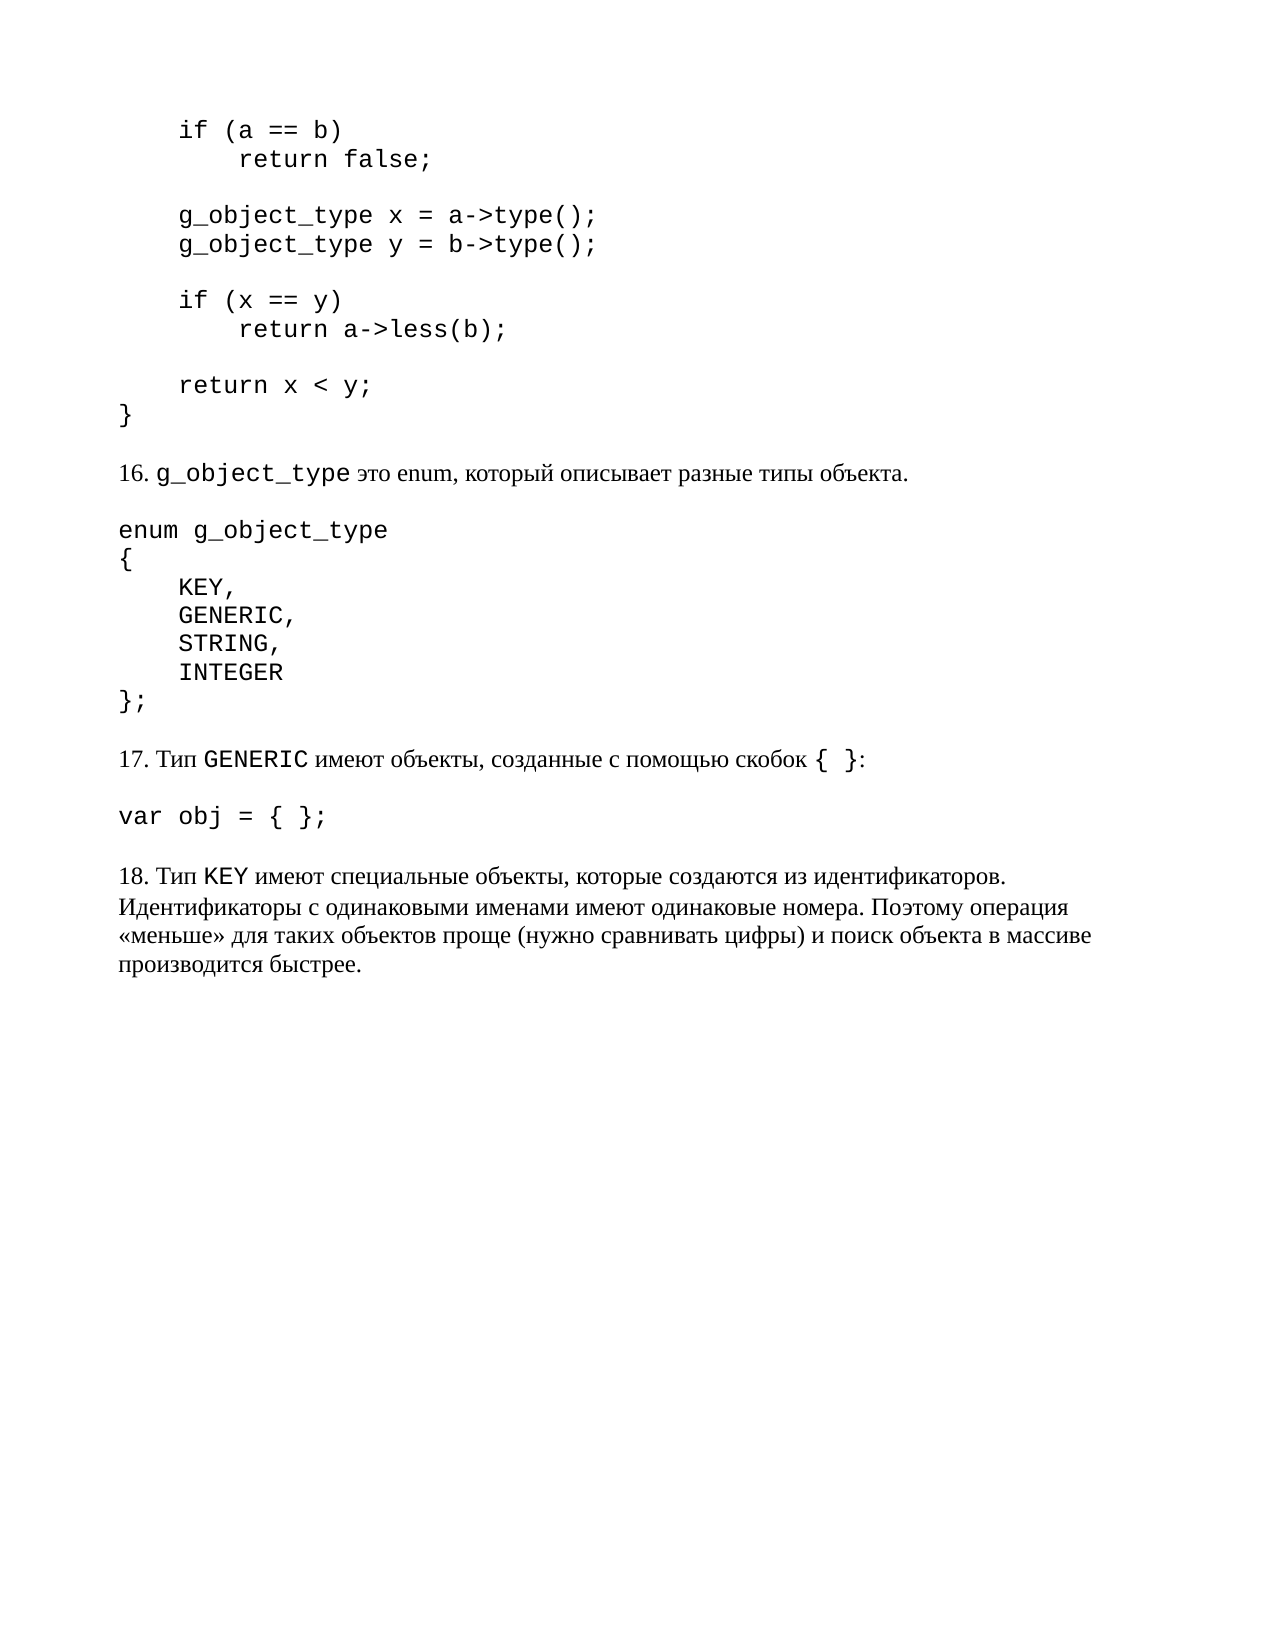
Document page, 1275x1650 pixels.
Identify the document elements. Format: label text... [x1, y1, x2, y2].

text return false; [118, 146, 1157, 175]
text g_object_type x = a->type(); [118, 203, 1157, 231]
text INTEGER [118, 659, 1157, 688]
text return a->less(b); [118, 316, 1157, 345]
text 17. Тип GENERIC имеют объекты, созданные с помощью скобок { }: [118, 744, 1157, 775]
text Идентификаторы с одинаковыми именами имеют одинаковые номера. Поэтому операция «меньше» для таких объектов проще (нужно сравнивать цифры) и поиск объекта в массиве производится быстрее. [118, 892, 1157, 978]
text } [118, 401, 1157, 430]
text GENERIC, [118, 603, 1157, 631]
text STRING, [118, 631, 1157, 659]
text KEY, [118, 574, 1157, 603]
text 18. Тип KEY имеют специальные объекты, которые создаются из идентификаторов. [118, 861, 1157, 892]
text if (a == b) [118, 118, 1157, 146]
text 16. g_object_type это enum, который описывает разные типы объекта. [118, 458, 1157, 489]
text }; [118, 688, 1157, 716]
text g_object_type y = b->type(); [118, 231, 1157, 260]
text return x < y; [118, 373, 1157, 401]
text if (x == y) [118, 288, 1157, 316]
text var obj = { }; [118, 804, 1157, 832]
text { [118, 546, 1157, 574]
text enum g_object_type [118, 518, 1157, 546]
